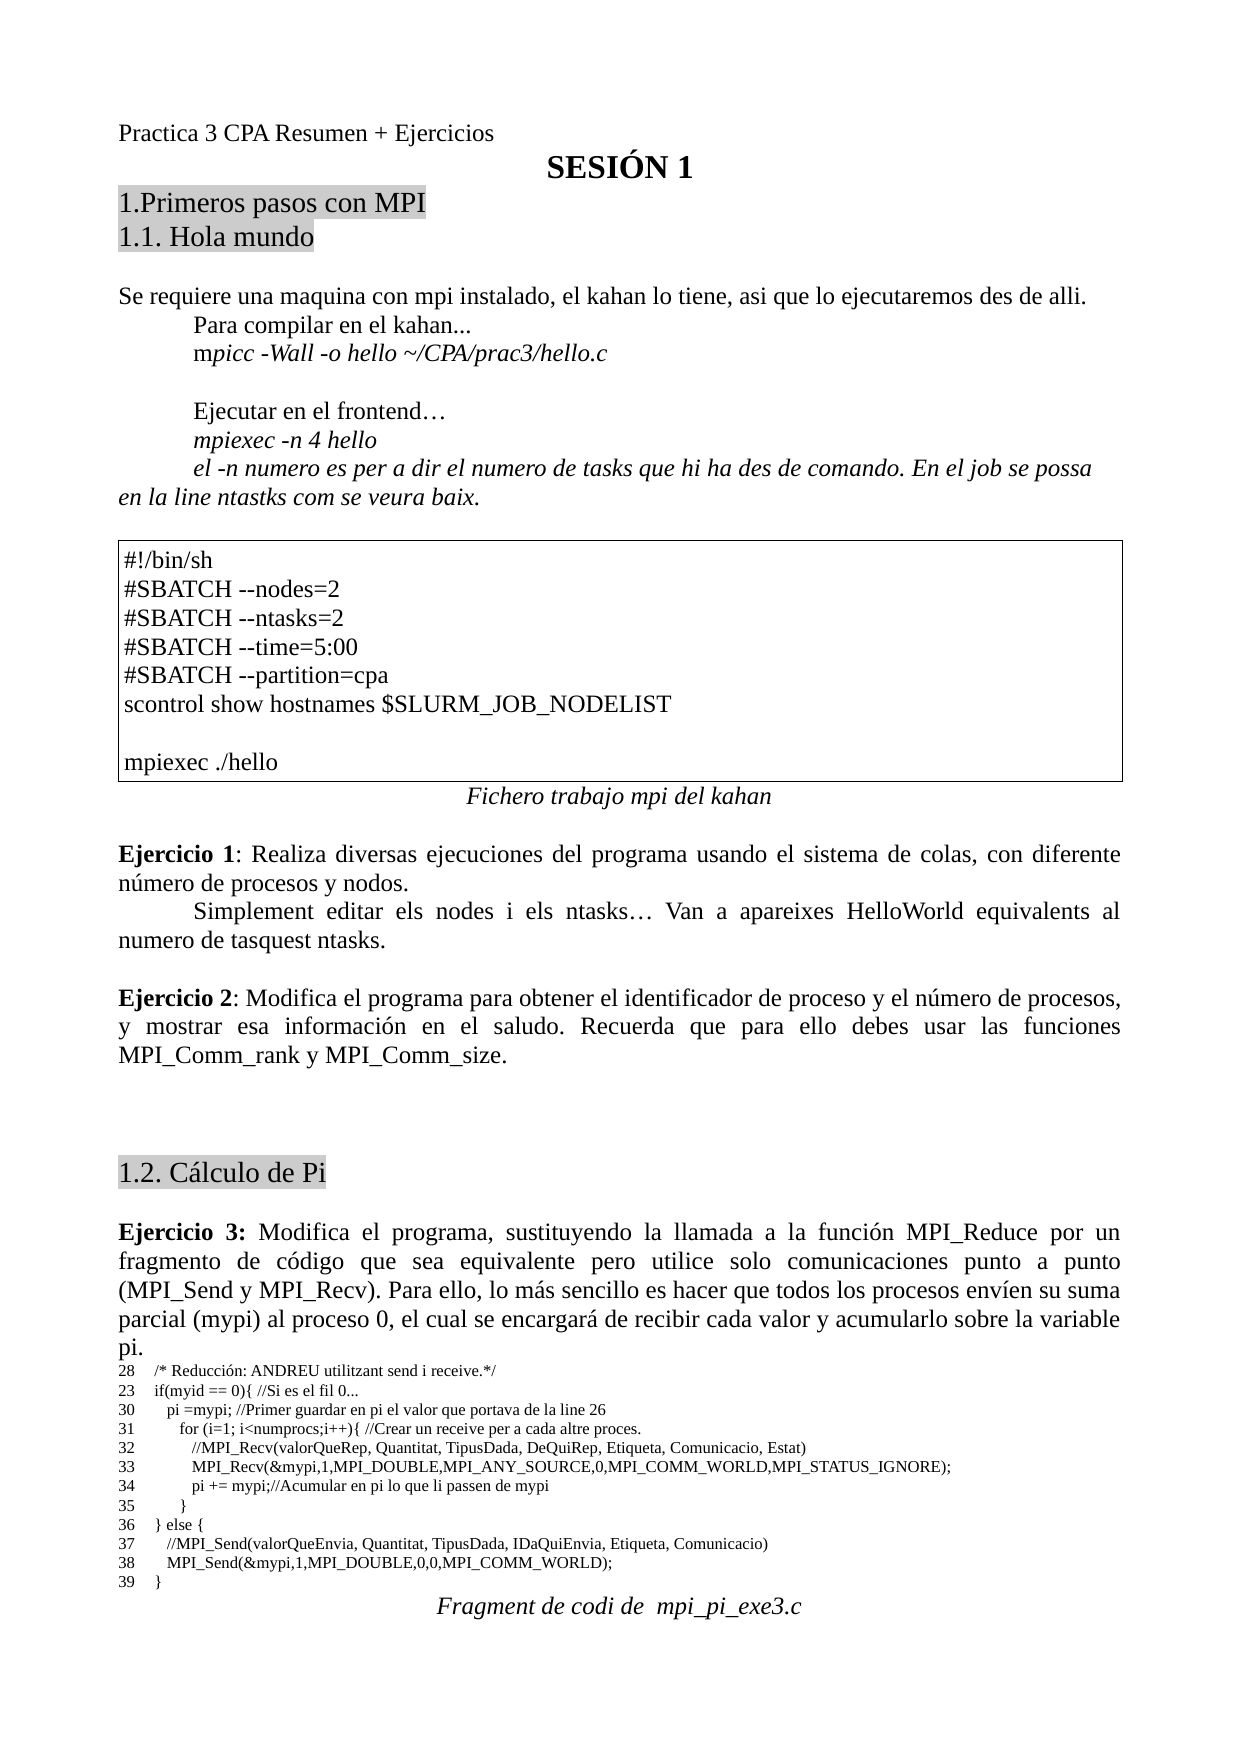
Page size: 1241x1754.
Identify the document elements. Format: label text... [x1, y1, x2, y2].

text 1.Primeros pasos con MPI [118, 185, 1122, 219]
text Se requiere una maquina con mpi instalado, el kahan lo tiene, asi que lo ejecutaremos des de alli. [118, 281, 1122, 310]
table_header /* Reducción: ANDREU utilitzant send i receive.*/ if(myid == 0){ //Si es el fil 0... pi =mypi; //Primer guardar en pi el valor que portava de la line 26 for (i=1; i<numprocs;i++){ //Crear un receive per a cada altre proces. //MPI_Recv(valorQueRep, Quantitat, TipusDada, DeQuiRep, Etiqueta, Comunicacio, Estat) MPI_Recv(&mypi,1,MPI_DOUBLE,MPI_ANY_SOURCE,0,MPI_COMM_WORLD,MPI_STATUS_IGNORE); pi += mypi;//Acumular en pi lo que li passen de mypi } } else { //MPI_Send(valorQueEnvia, Quantitat, TipusDada, IDaQuiEnvia, Etiqueta, Comunicacio) MPI_Send(&mypi,1,MPI_DOUBLE,0,0,MPI_COMM_WORLD); } [154, 1361, 1123, 1591]
text Fragment de codi de mpi_pi_exe3.c [118, 1591, 1122, 1620]
text 1.1. Hola mundo [118, 219, 1122, 252]
text Ejercicio 2: Modifica el programa para obtener el identificador de proceso y el número de procesos, y mostrar esa información en el saludo. Recuerda que para ello debes usar las funciones MPI_Comm_rank y MPI_Comm_size. [118, 983, 1122, 1069]
text 1.2. Cálculo de Pi [118, 1155, 1122, 1189]
text mpicc -Wall -o hello ~/CPA/prac3/hello.c [118, 338, 1122, 367]
text Fichero trabajo mpi del kahan [118, 782, 1122, 810]
table_header 28 23 30 31 32 33 34 35 36 37 38 39 [118, 1361, 154, 1591]
text Para compilar en el kahan... [118, 310, 1122, 338]
text SESIÓN 1 [118, 147, 1122, 185]
text Simplement editar els nodes i els ntasks… Van a apareixes HelloWorld equivalents al numero de tasquest ntasks. [118, 896, 1122, 954]
text Ejercicio 1: Realiza diversas ejecuciones del programa usando el sistema de colas, con diferente número de procesos y nodos. [118, 839, 1122, 896]
text Practica 3 CPA Resumen + Ejercicios [118, 118, 1122, 147]
text Ejercicio 3: Modifica el programa, sustituyendo la llamada a la función MPI_Reduce por un fragmento de código que sea equivalente pero utilice solo comunicaciones punto a punto (MPI_Send y MPI_Recv). Para ello, lo más sencillo es hacer que todos los procesos envíen su suma parcial (mypi) al proceso 0, el cual se encargará de recibir cada valor y acumularlo sobre la variable pi. [118, 1217, 1122, 1361]
text Ejecutar en el frontend… [118, 396, 1122, 425]
table_header #!/bin/sh #SBATCH --nodes=2 #SBATCH --ntasks=2 #SBATCH --time=5:00 #SBATCH --partition=cpa scontrol show hostnames $SLURM_JOB_NODELIST mpiexec ./hello [119, 541, 1122, 781]
text mpiexec -n 4 hello [118, 425, 1122, 453]
text el -n numero es per a dir el numero de tasks que hi ha des de comando. En el job se possa en la line ntastks com se veura baix. [118, 453, 1122, 511]
